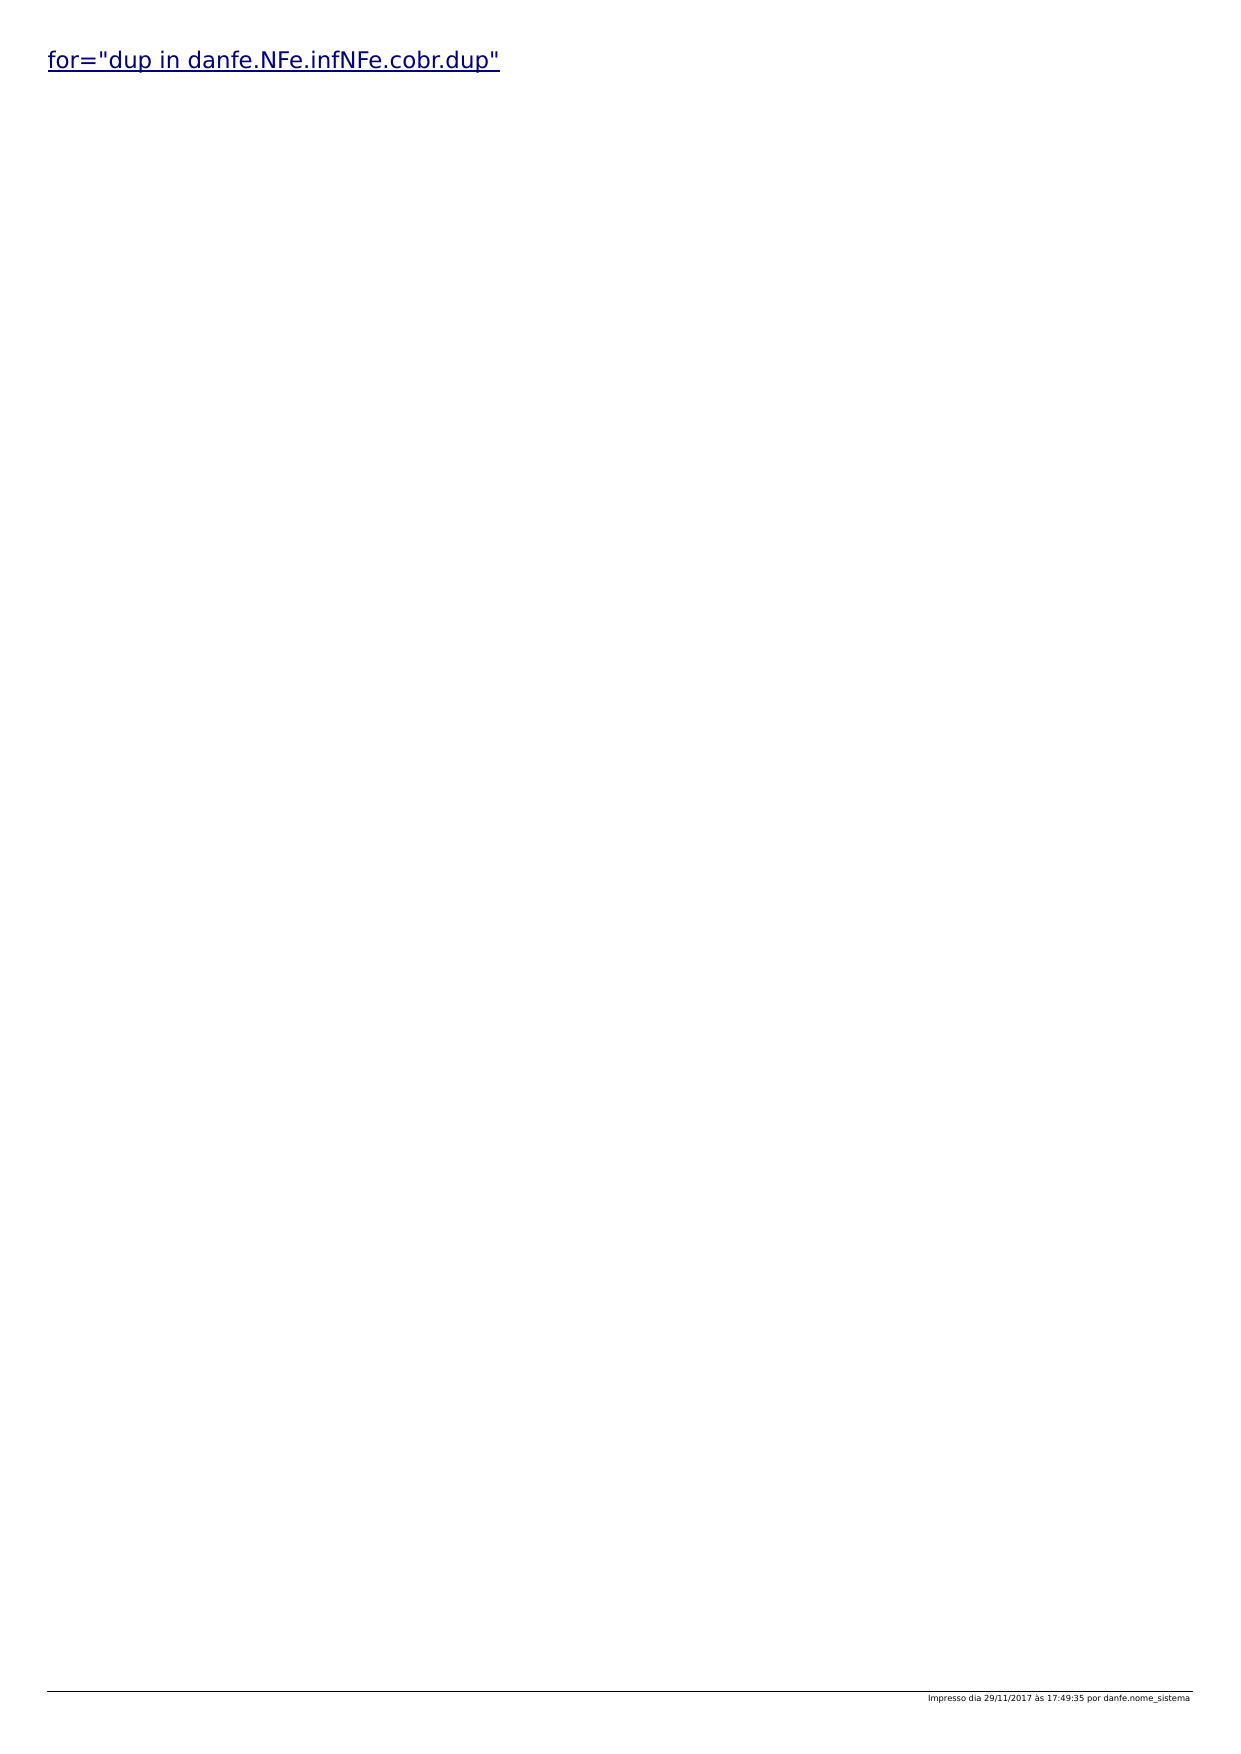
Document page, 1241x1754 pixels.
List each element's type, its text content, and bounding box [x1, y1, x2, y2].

text for="dup in danfe.NFe.infNFe.cobr.dup" [47, 47, 1193, 74]
